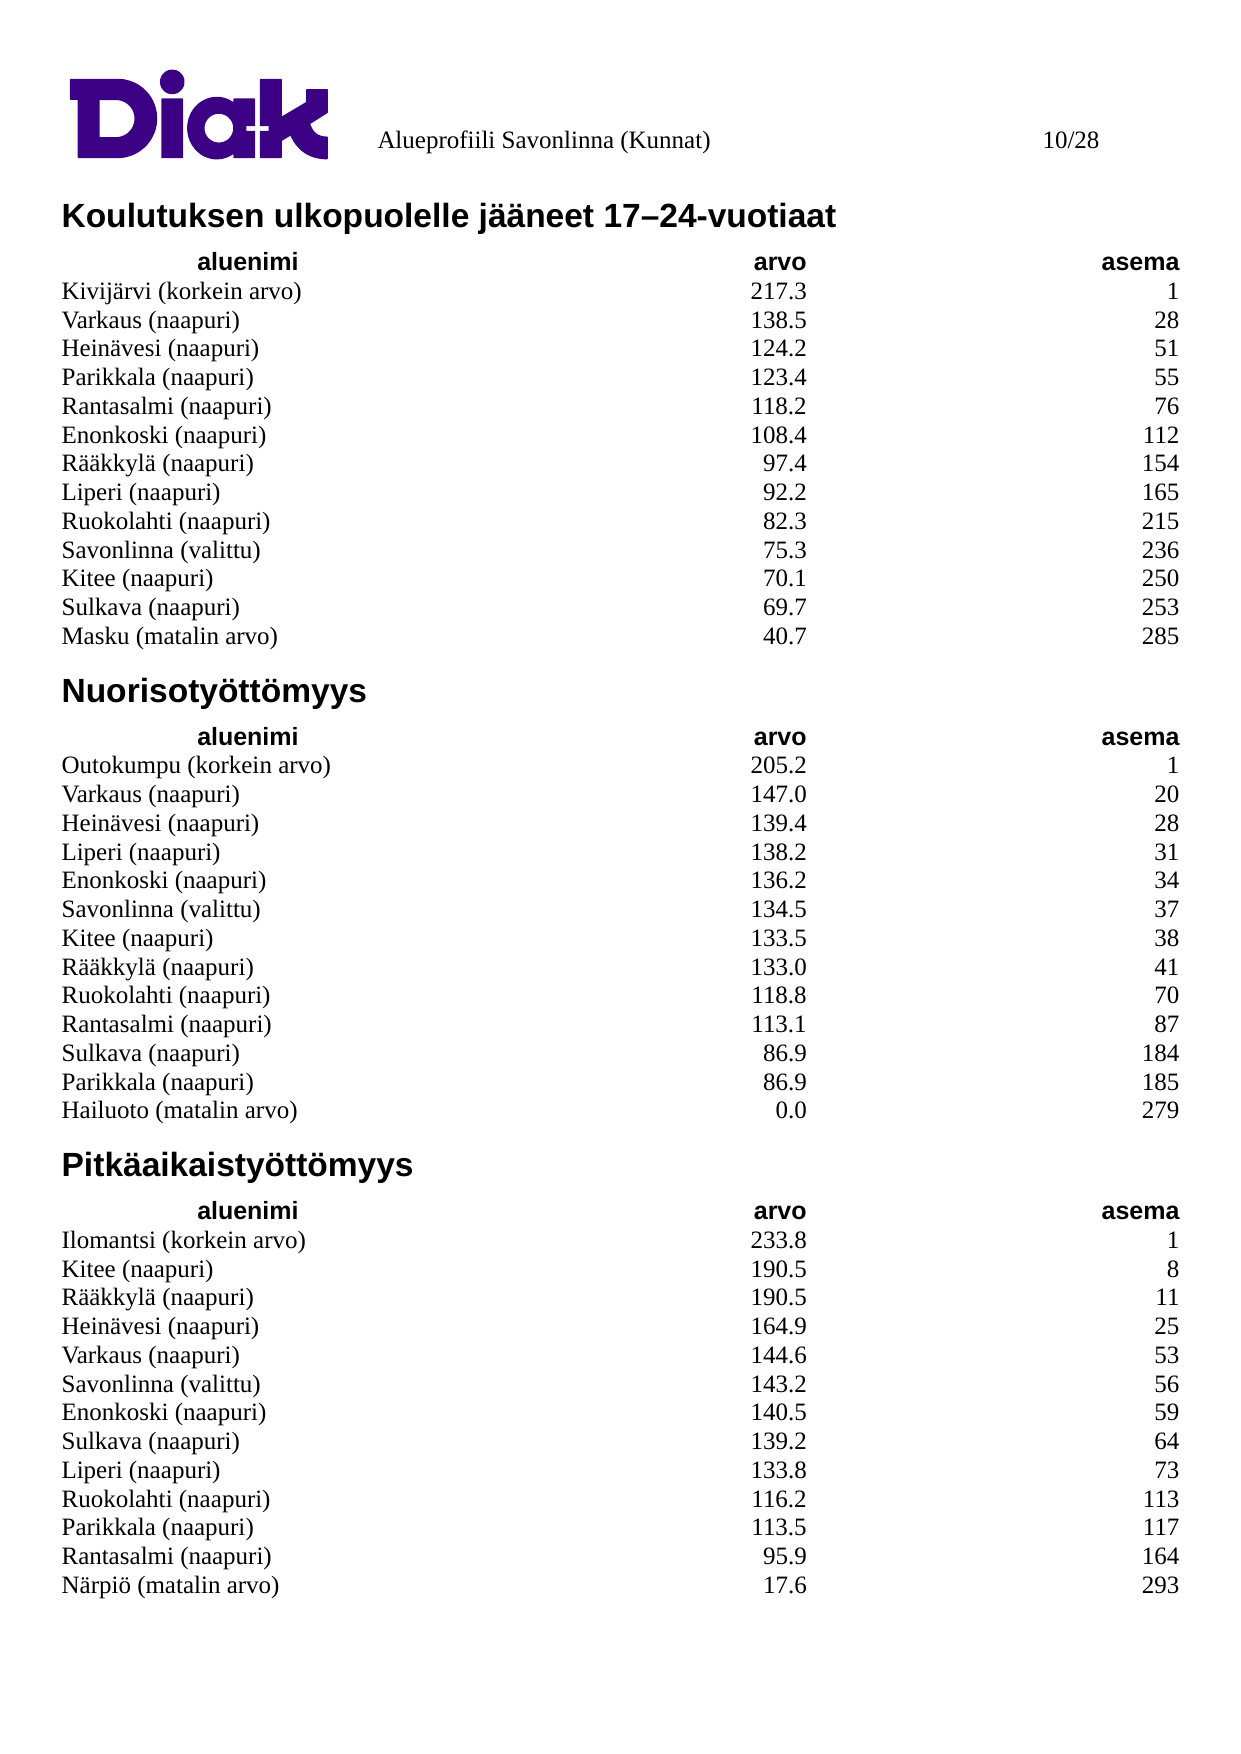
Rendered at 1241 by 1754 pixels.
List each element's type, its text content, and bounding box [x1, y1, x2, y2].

table_cell 154 [806, 449, 1179, 477]
table_cell 51 [806, 334, 1179, 362]
table_cell 215 [806, 506, 1179, 535]
table_header asema [806, 722, 1179, 751]
table_cell Varkaus (naapuri) [61, 779, 434, 808]
table_cell Heinävesi (naapuri) [61, 1311, 434, 1340]
table_cell 116.2 [434, 1484, 806, 1512]
table_cell 56 [806, 1369, 1179, 1397]
table_cell 164.9 [434, 1311, 806, 1340]
table_cell Hailuoto (matalin arvo) [61, 1096, 434, 1124]
table_cell Enonkoski (naapuri) [61, 1398, 434, 1426]
table_cell Liperi (naapuri) [61, 1455, 434, 1484]
table_cell 108.4 [434, 420, 806, 448]
table_cell Rantasalmi (naapuri) [61, 391, 434, 420]
table_cell 117 [806, 1513, 1179, 1541]
table_cell Heinävesi (naapuri) [61, 334, 434, 362]
table_cell 1 [806, 276, 1179, 305]
table_cell 70 [806, 981, 1179, 1009]
table_cell Kitee (naapuri) [61, 923, 434, 952]
table_header asema [806, 247, 1179, 276]
table_cell 64 [806, 1426, 1179, 1455]
table_cell Masku (matalin arvo) [61, 621, 434, 650]
table_cell 279 [806, 1096, 1179, 1124]
table_cell Parikkala (naapuri) [61, 362, 434, 391]
table_cell 233.8 [434, 1225, 806, 1254]
table_cell 190.5 [434, 1283, 806, 1311]
table_cell 28 [806, 808, 1179, 837]
table_cell 20 [806, 779, 1179, 808]
table_cell 118.8 [434, 981, 806, 1009]
table_cell 70.1 [434, 564, 806, 592]
table_cell 164 [806, 1541, 1179, 1570]
table_header arvo [434, 247, 806, 276]
table_cell 205.2 [434, 751, 806, 779]
table_cell 190.5 [434, 1254, 806, 1282]
table_cell 139.4 [434, 808, 806, 837]
table_cell Savonlinna (valittu) [61, 894, 434, 923]
table_cell 82.3 [434, 506, 806, 535]
table_cell Rääkkylä (naapuri) [61, 449, 434, 477]
table_cell 73 [806, 1455, 1179, 1484]
table_cell 86.9 [434, 1038, 806, 1067]
table_cell 69.7 [434, 592, 806, 621]
table_cell Sulkava (naapuri) [61, 1426, 434, 1455]
table_cell Outokumpu (korkein arvo) [61, 751, 434, 779]
table_cell 8 [806, 1254, 1179, 1282]
table_cell 184 [806, 1038, 1179, 1067]
table_cell 165 [806, 477, 1179, 506]
table_cell 76 [806, 391, 1179, 420]
table_cell 113.5 [434, 1513, 806, 1541]
table_cell Rantasalmi (naapuri) [61, 1009, 434, 1038]
table_cell 293 [806, 1570, 1179, 1599]
table_cell Ilomantsi (korkein arvo) [61, 1225, 434, 1254]
subtitle Nuorisotyöttömyys [61, 671, 1179, 709]
table_cell Sulkava (naapuri) [61, 1038, 434, 1067]
table_cell 55 [806, 362, 1179, 391]
table_cell Rääkkylä (naapuri) [61, 952, 434, 981]
table_cell 285 [806, 621, 1179, 650]
table_cell Liperi (naapuri) [61, 837, 434, 866]
table_header aluenimi [61, 247, 434, 276]
table_cell 253 [806, 592, 1179, 621]
table_cell 118.2 [434, 391, 806, 420]
table_cell 59 [806, 1398, 1179, 1426]
table_cell 11 [806, 1283, 1179, 1311]
table_cell 140.5 [434, 1398, 806, 1426]
table_header arvo [434, 722, 806, 751]
table_cell 124.2 [434, 334, 806, 362]
table_cell Rääkkylä (naapuri) [61, 1283, 434, 1311]
table_cell 92.2 [434, 477, 806, 506]
table_cell 1 [806, 1225, 1179, 1254]
table_cell 112 [806, 420, 1179, 448]
table_cell 138.5 [434, 305, 806, 333]
table_cell Ruokolahti (naapuri) [61, 506, 434, 535]
table_cell Heinävesi (naapuri) [61, 808, 434, 837]
table_cell 143.2 [434, 1369, 806, 1397]
table_cell 31 [806, 837, 1179, 866]
table_cell Kivijärvi (korkein arvo) [61, 276, 434, 305]
table_cell 236 [806, 535, 1179, 563]
table_cell 97.4 [434, 449, 806, 477]
table_cell 134.5 [434, 894, 806, 923]
table_cell 53 [806, 1340, 1179, 1369]
table_cell Enonkoski (naapuri) [61, 420, 434, 448]
table_cell 147.0 [434, 779, 806, 808]
table_cell 25 [806, 1311, 1179, 1340]
table_cell 1 [806, 751, 1179, 779]
table_cell 95.9 [434, 1541, 806, 1570]
table_header asema [806, 1196, 1179, 1225]
table_cell 86.9 [434, 1067, 806, 1096]
table_cell 136.2 [434, 866, 806, 894]
table_cell Kitee (naapuri) [61, 1254, 434, 1282]
table_cell 123.4 [434, 362, 806, 391]
table_cell 113 [806, 1484, 1179, 1512]
table_cell 144.6 [434, 1340, 806, 1369]
table_cell Ruokolahti (naapuri) [61, 1484, 434, 1512]
table_cell 40.7 [434, 621, 806, 650]
table_cell 139.2 [434, 1426, 806, 1455]
table_cell Kitee (naapuri) [61, 564, 434, 592]
table_cell 37 [806, 894, 1179, 923]
table_cell Sulkava (naapuri) [61, 592, 434, 621]
table_cell 0.0 [434, 1096, 806, 1124]
table_cell Savonlinna (valittu) [61, 1369, 434, 1397]
table_cell 41 [806, 952, 1179, 981]
table_cell Varkaus (naapuri) [61, 305, 434, 333]
table_cell Parikkala (naapuri) [61, 1513, 434, 1541]
table_header aluenimi [61, 722, 434, 751]
table_header arvo [434, 1196, 806, 1225]
table_cell Savonlinna (valittu) [61, 535, 434, 563]
subtitle Pitkäaikaistyöttömyys [61, 1145, 1179, 1184]
table_cell 250 [806, 564, 1179, 592]
table_cell Parikkala (naapuri) [61, 1067, 434, 1096]
table_cell 185 [806, 1067, 1179, 1096]
table_cell Ruokolahti (naapuri) [61, 981, 434, 1009]
table_cell 87 [806, 1009, 1179, 1038]
table_cell 133.0 [434, 952, 806, 981]
table_cell 113.1 [434, 1009, 806, 1038]
subtitle Koulutuksen ulkopuolelle jääneet 17–24-vuotiaat [61, 196, 1179, 235]
table_cell 17.6 [434, 1570, 806, 1599]
table_cell 34 [806, 866, 1179, 894]
table_cell 133.8 [434, 1455, 806, 1484]
table_cell 38 [806, 923, 1179, 952]
table_cell 133.5 [434, 923, 806, 952]
table_cell Liperi (naapuri) [61, 477, 434, 506]
table_cell Varkaus (naapuri) [61, 1340, 434, 1369]
table_cell Rantasalmi (naapuri) [61, 1541, 434, 1570]
table_cell Närpiö (matalin arvo) [61, 1570, 434, 1599]
table_cell 138.2 [434, 837, 806, 866]
table_cell 75.3 [434, 535, 806, 563]
table_cell 28 [806, 305, 1179, 333]
table_header aluenimi [61, 1196, 434, 1225]
table_cell Enonkoski (naapuri) [61, 866, 434, 894]
table_cell 217.3 [434, 276, 806, 305]
